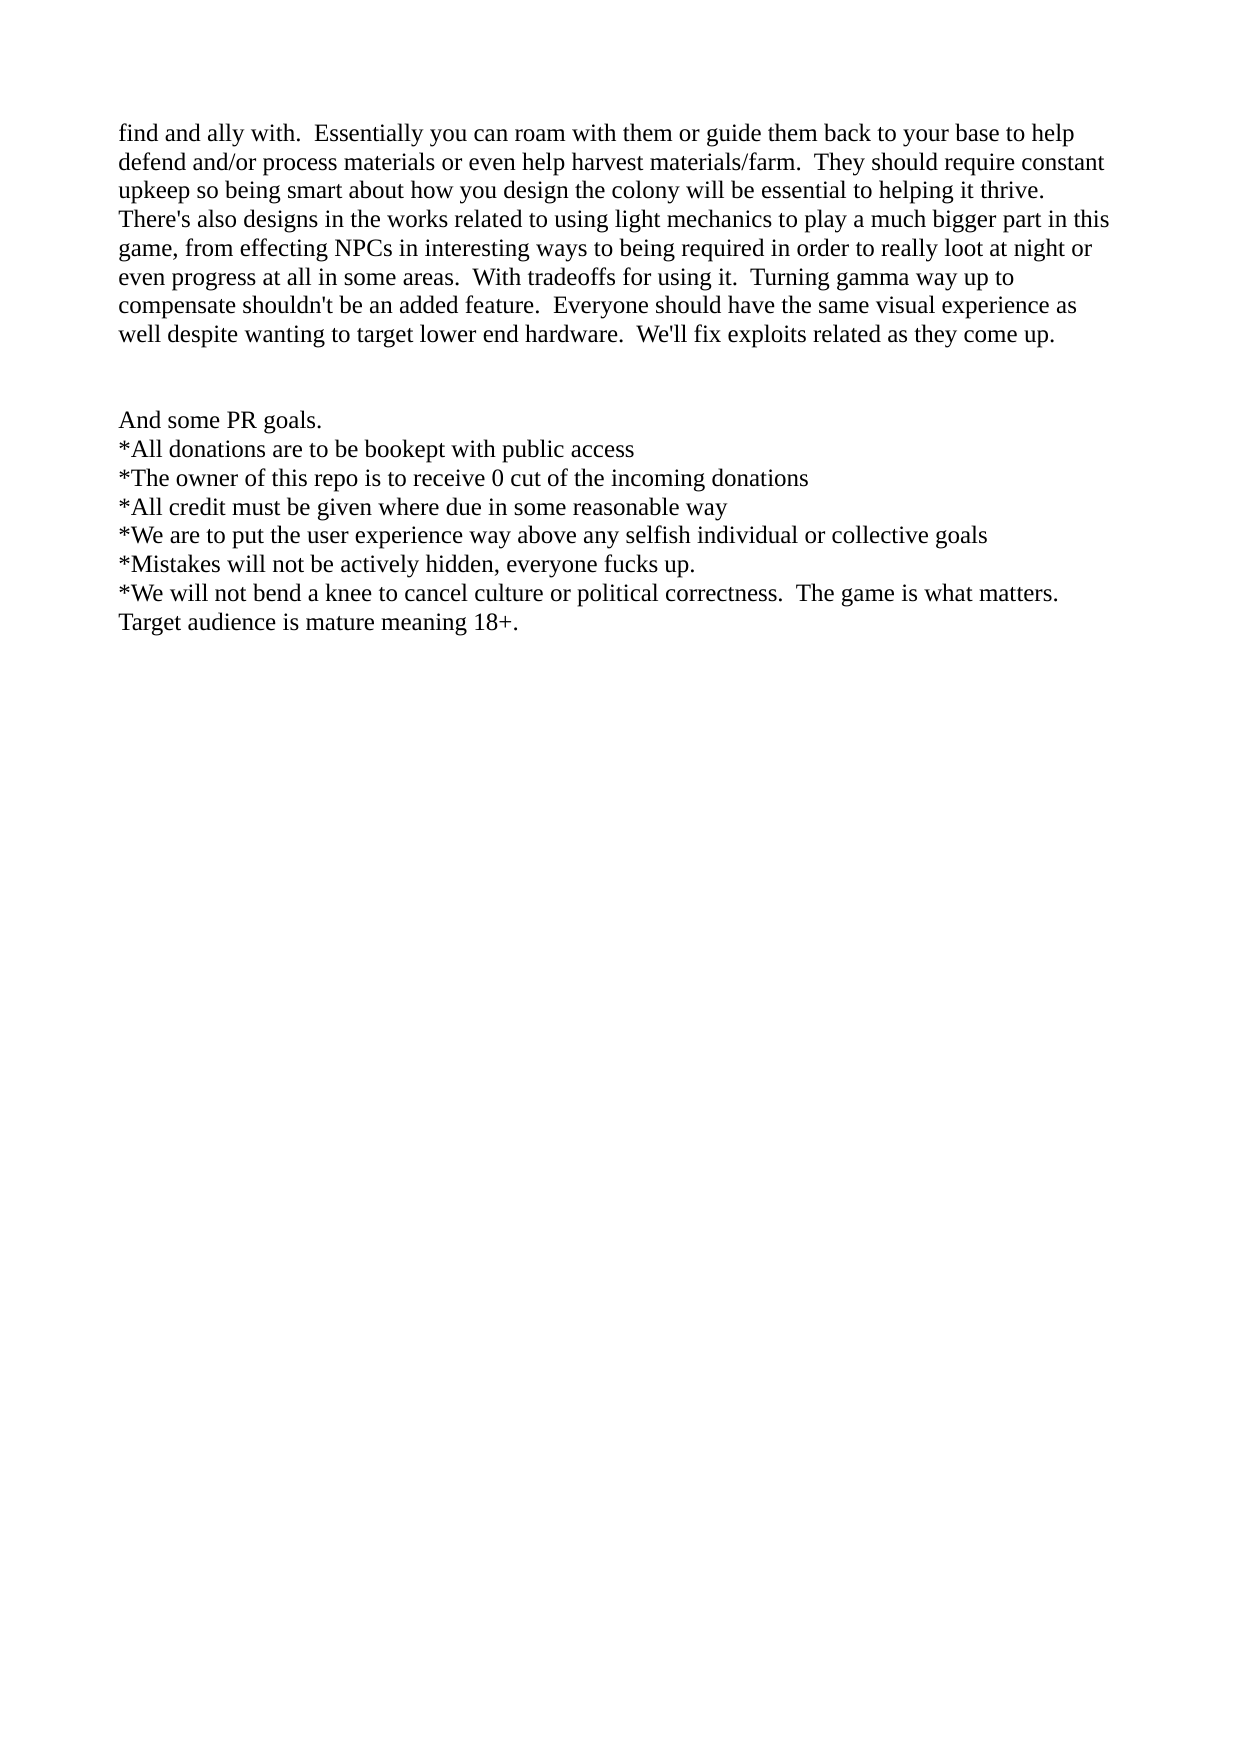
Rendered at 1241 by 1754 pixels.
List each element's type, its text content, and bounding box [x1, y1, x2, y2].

text *The owner of this repo is to receive 0 cut of the incoming donations [118, 463, 1122, 492]
text *All credit must be given where due in some reasonable way [118, 492, 1122, 521]
text *Mistakes will not be actively hidden, everyone fucks up. [118, 549, 1122, 578]
text *We are to put the user experience way above any selfish individual or collective goals [118, 521, 1122, 549]
text *We will not bend a knee to cancel culture or political correctness. The game is what matters. Target audience is mature meaning 18+. [118, 578, 1122, 636]
text find and ally with. Essentially you can roam with them or guide them back to your base to help defend and/or process materials or even help harvest materials/farm. They should require constant upkeep so being smart about how you design the colony will be essential to helping it thrive. There's also designs in the works related to using light mechanics to play a much bigger part in this game, from effecting NPCs in interesting ways to being required in order to really loot at night or even progress at all in some areas. With tradeoffs for using it. Turning gamma way up to compensate shouldn't be an added feature. Everyone should have the same visual experience as well despite wanting to target lower end hardware. We'll fix exploits related as they come up. [118, 118, 1122, 348]
text And some PR goals. *All donations are to be bookept with public access [118, 406, 1122, 463]
